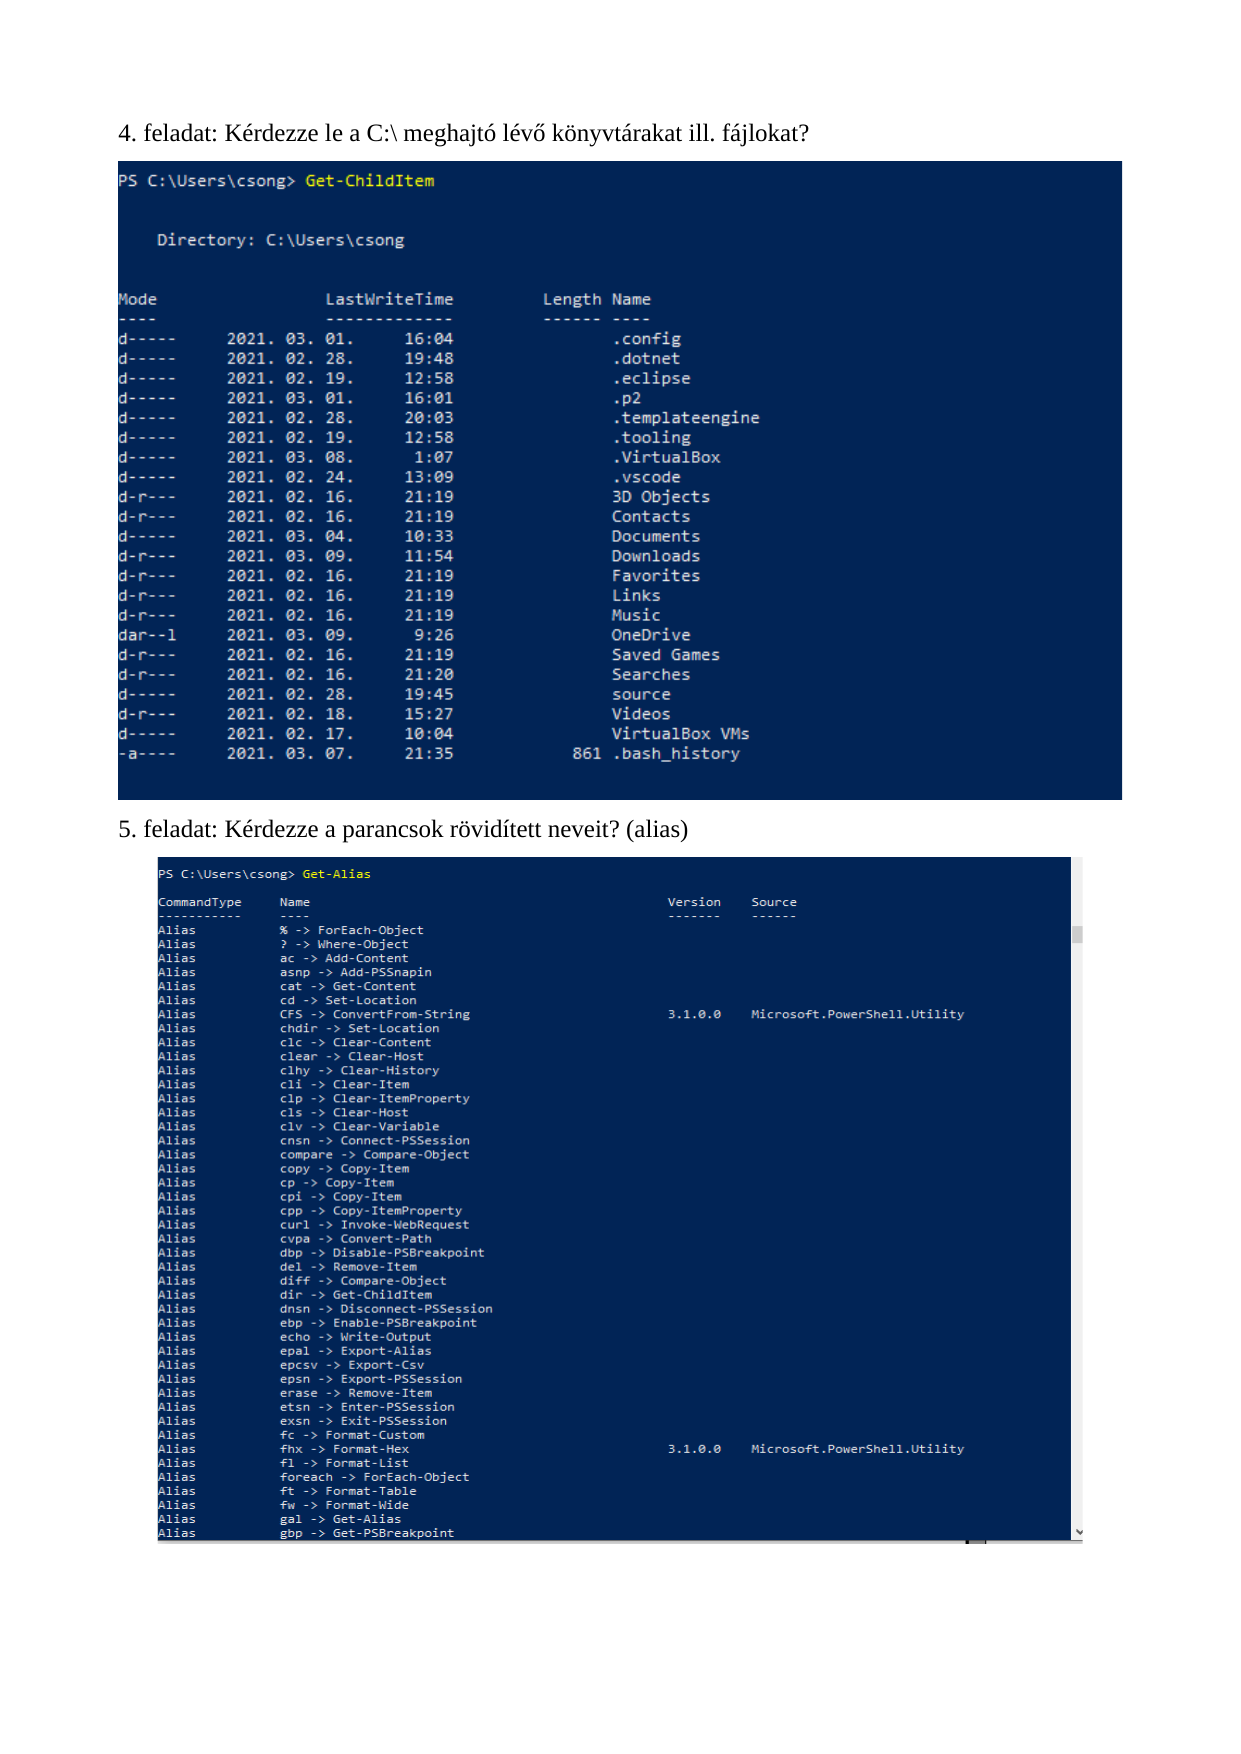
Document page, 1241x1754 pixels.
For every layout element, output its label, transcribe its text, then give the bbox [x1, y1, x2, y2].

picture [118, 161, 1123, 800]
picture [157, 857, 1083, 1544]
text 5. feladat: Kérdezze a parancsok rövidített neveit? (alias) [118, 800, 1122, 843]
text 4. feladat: Kérdezze le a C:\ meghajtó lévő könyvtárakat ill. fájlokat? [118, 118, 1122, 147]
